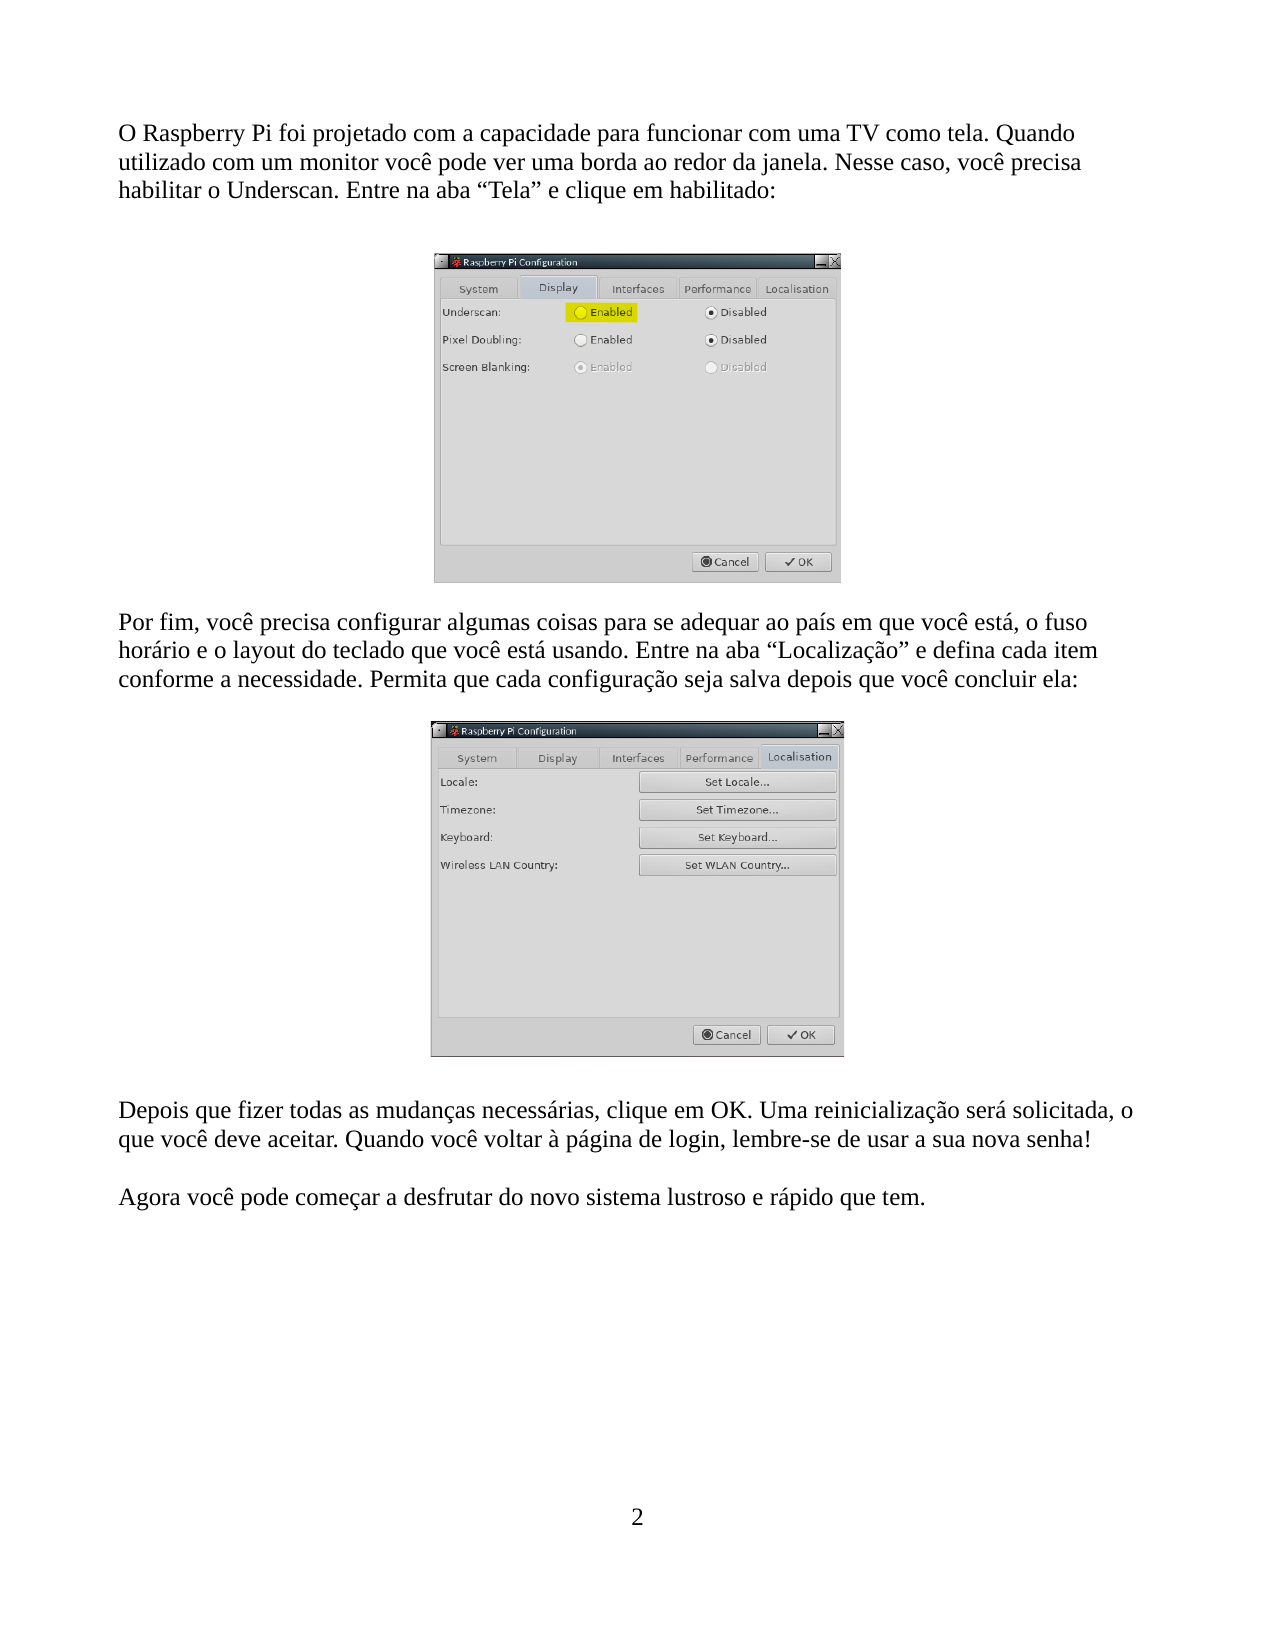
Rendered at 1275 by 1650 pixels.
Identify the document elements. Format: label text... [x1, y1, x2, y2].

text Agora você pode começar a desfrutar do novo sistema lustroso e rápido que tem. [118, 1182, 1157, 1211]
text Depois que fizer todas as mudanças necessárias, clique em OK. Uma reinicialização será solicitada, o que você deve aceitar. Quando você voltar à página de login, lembre-se de usar a sua nova senha! [118, 1096, 1157, 1153]
picture [430, 249, 845, 587]
text O Raspberry Pi foi projetado com a capacidade para funcionar com uma TV como tela. Quando utilizado com um monitor você pode ver uma borda ao redor da janela. Nesse caso, você precisa habilitar o Underscan. Entre na aba “Tela” e clique em habilitado: [118, 118, 1157, 204]
picture [430, 721, 845, 1057]
text Por fim, você precisa configurar algumas coisas para se adequar ao país em que você está, o fuso horário e o layout do teclado que você está usando. Entre na aba “Localização” e defina cada item conforme a necessidade. Permita que cada configuração seja salva depois que você concluir ela: [118, 607, 1157, 693]
